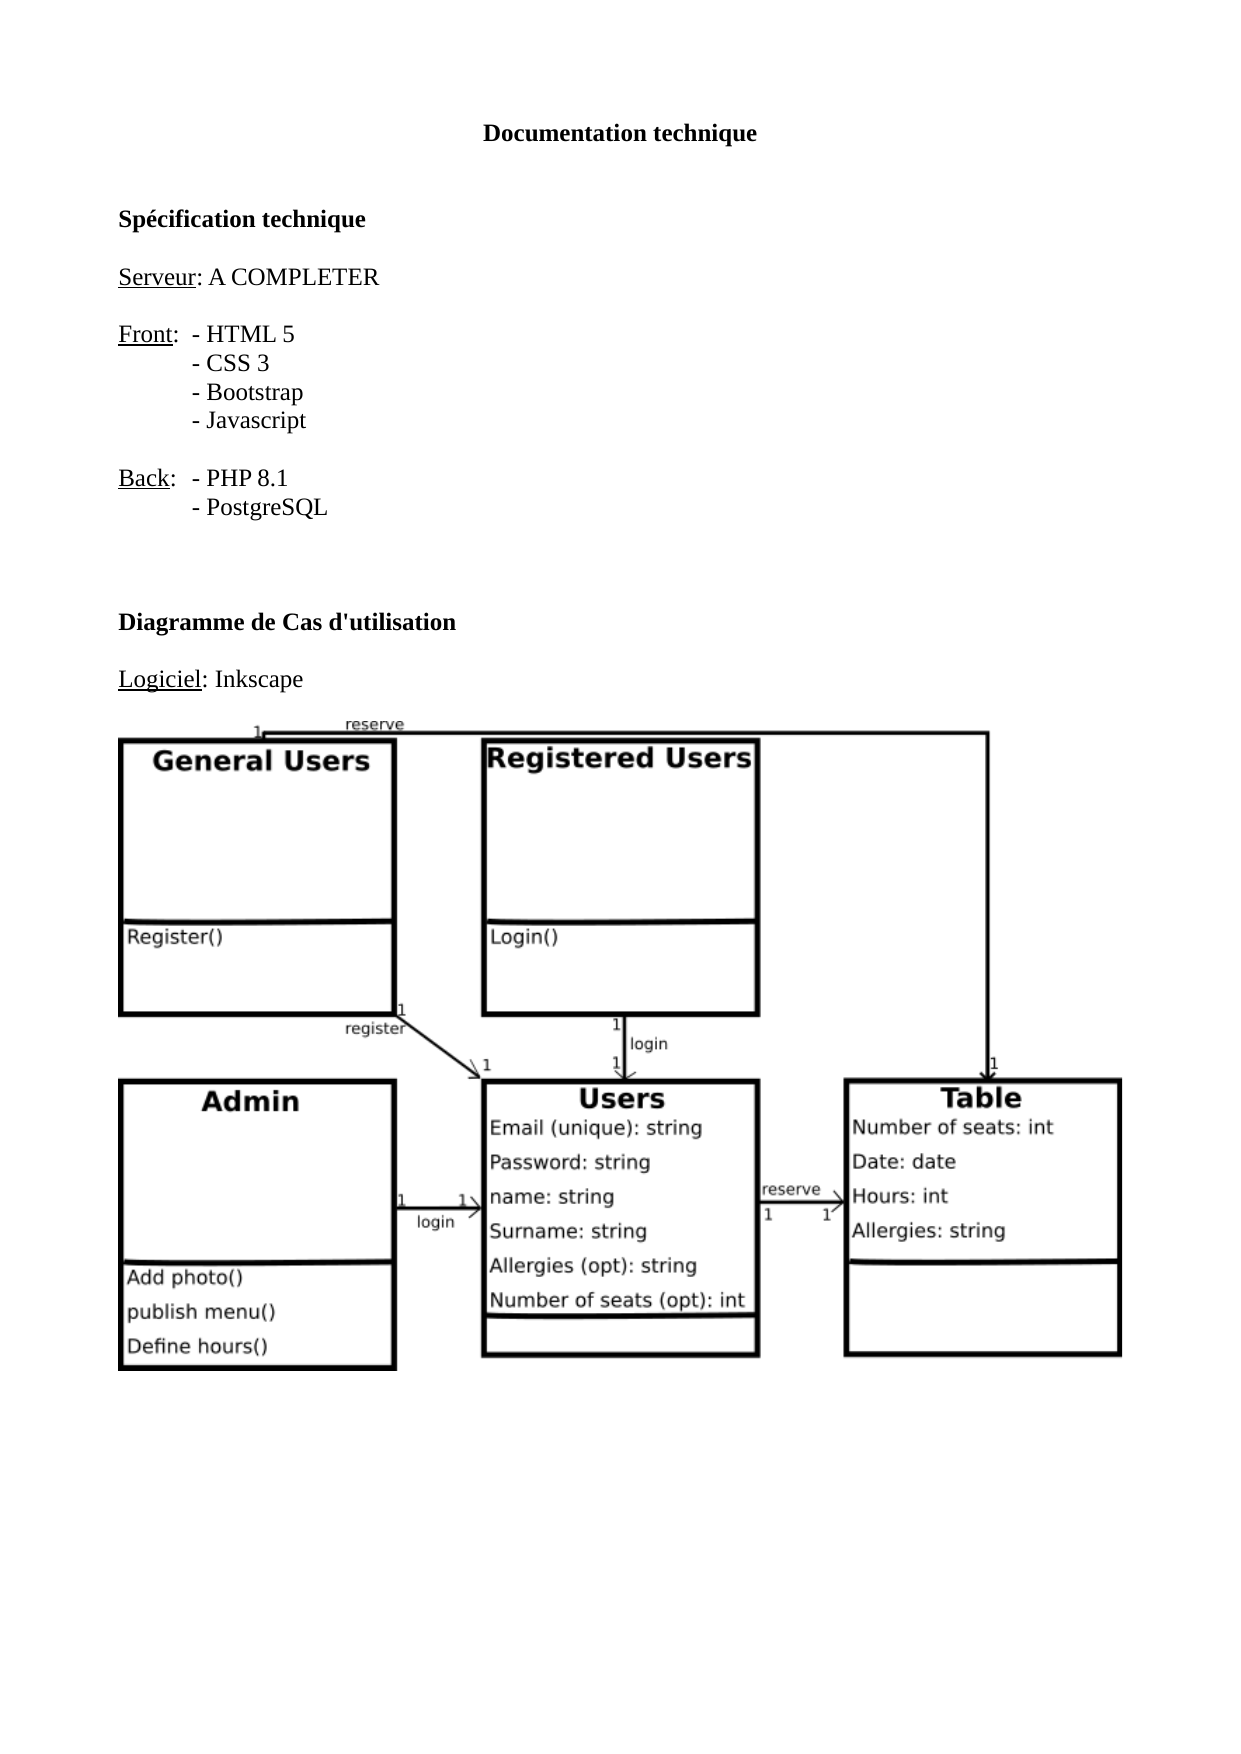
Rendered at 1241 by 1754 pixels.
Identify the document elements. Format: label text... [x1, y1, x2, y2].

text Front: - HTML 5 [118, 319, 1122, 348]
text Documentation technique [118, 118, 1122, 147]
picture [118, 721, 1123, 1371]
text Logiciel: Inkscape [118, 664, 1122, 693]
text - PostgreSQL [118, 492, 1122, 521]
text - CSS 3 [118, 348, 1122, 377]
text Spécification technique [118, 204, 1122, 233]
text Back: - PHP 8.1 [118, 463, 1122, 492]
text Serveur: A COMPLETER [118, 262, 1122, 291]
text Diagramme de Cas d'utilisation [118, 607, 1122, 636]
text - Bootstrap [118, 377, 1122, 406]
text - Javascript [118, 406, 1122, 434]
